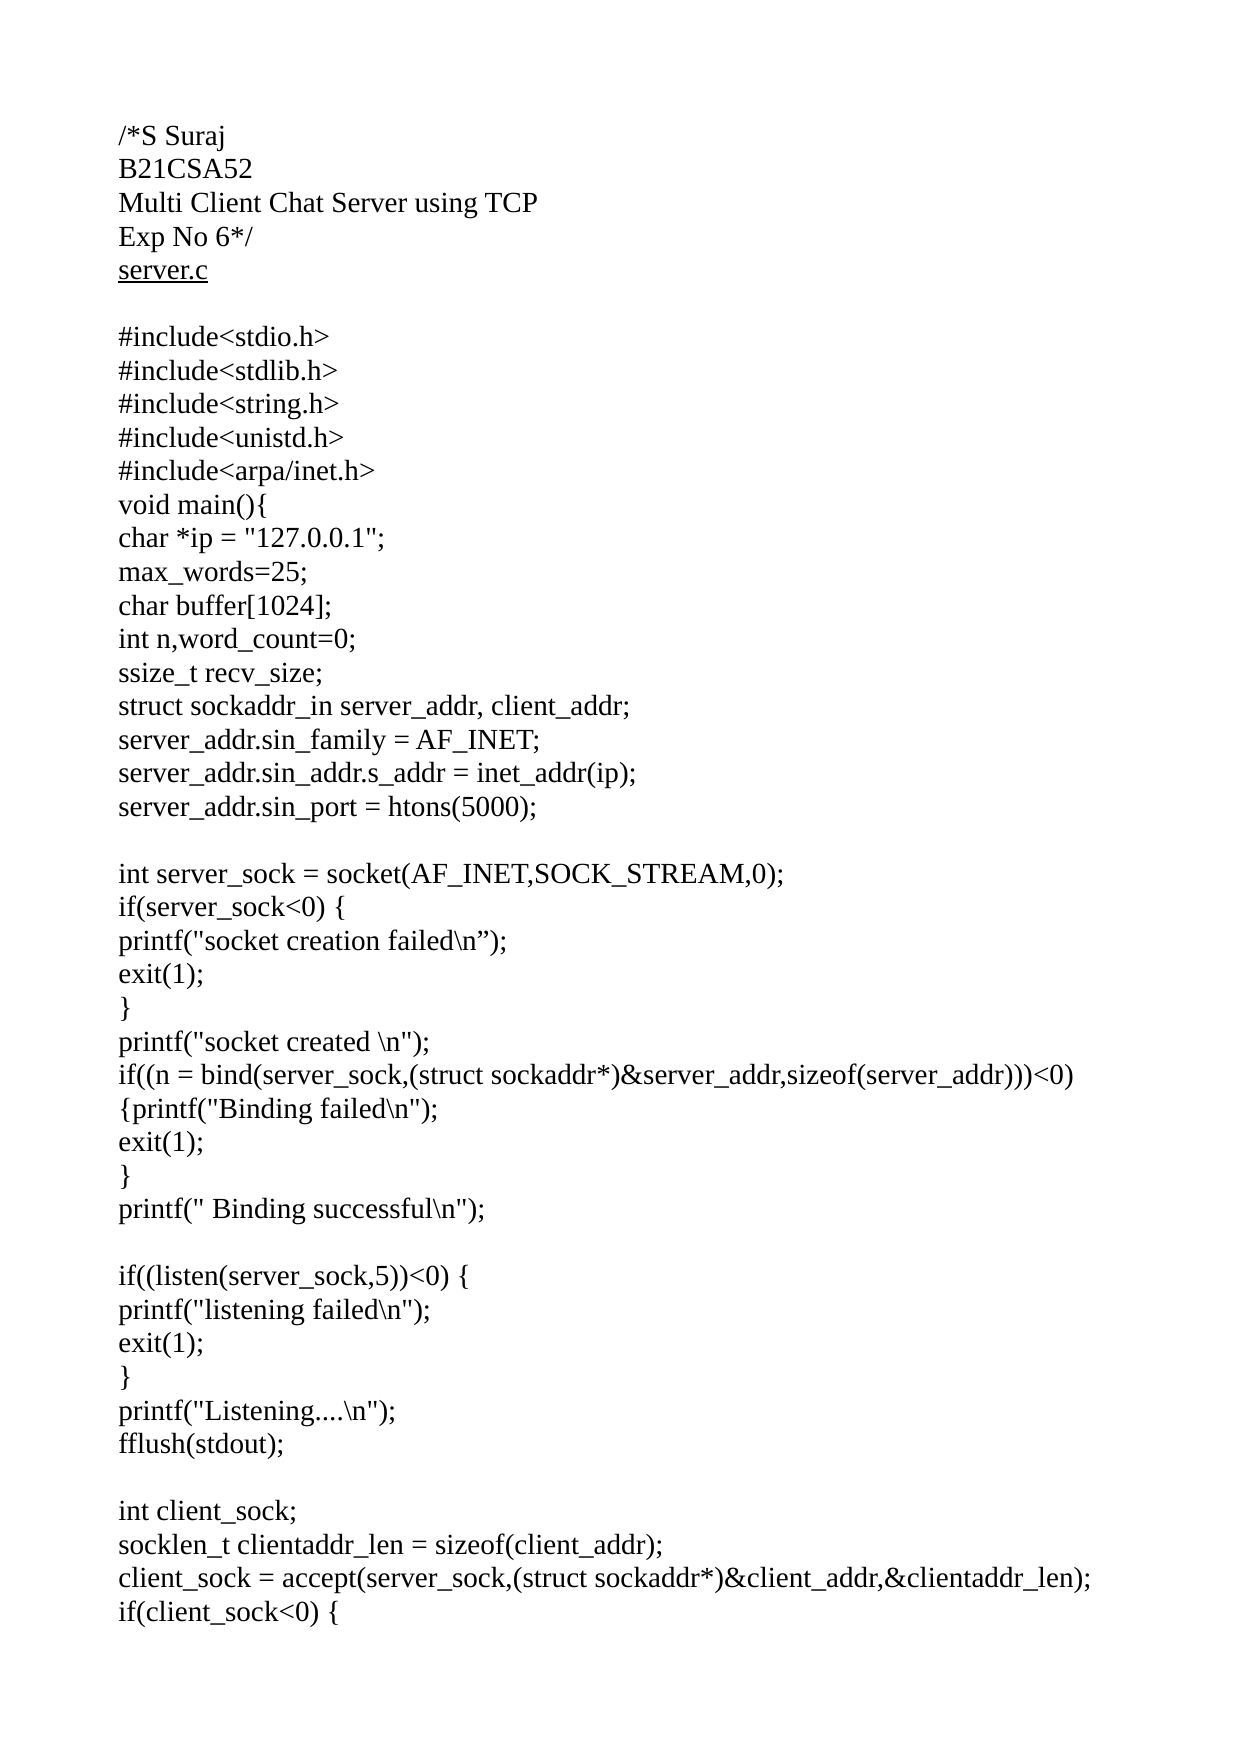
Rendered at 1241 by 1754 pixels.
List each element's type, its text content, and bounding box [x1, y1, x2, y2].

text exit(1); [118, 1326, 1122, 1359]
text Multi Client Chat Server using TCP [118, 185, 1122, 219]
text #include<string.h> [118, 386, 1122, 420]
text printf("socket creation failed\n”); [118, 923, 1122, 957]
text if((n = bind(server_sock,(struct sockaddr*)&server_addr,sizeof(server_addr)))<0) {printf("Binding failed\n"); [118, 1057, 1122, 1124]
text int n,word_count=0; [118, 621, 1122, 655]
text #include<arpa/inet.h> [118, 453, 1122, 487]
text #include<unistd.h> [118, 420, 1122, 453]
text #include<stdio.h> [118, 319, 1122, 353]
text } [118, 990, 1122, 1024]
text server_addr.sin_family = AF_INET; [118, 722, 1122, 755]
text server_addr.sin_addr.s_addr = inet_addr(ip); [118, 755, 1122, 789]
text exit(1); [118, 1124, 1122, 1158]
text server.c [118, 252, 1122, 286]
text Exp No 6*/ [118, 219, 1122, 252]
text char buffer[1024]; [118, 588, 1122, 621]
text printf("listening failed\n"); [118, 1292, 1122, 1326]
text char *ip = "127.0.0.1"; [118, 521, 1122, 554]
text B21CSA52 [118, 152, 1122, 185]
text if((listen(server_sock,5))<0) { [118, 1258, 1122, 1292]
text if(server_sock<0) { [118, 889, 1122, 923]
text exit(1); [118, 957, 1122, 990]
text struct sockaddr_in server_addr, client_addr; [118, 688, 1122, 722]
text client_sock = accept(server_sock,(struct sockaddr*)&client_addr,&clientaddr_len); [118, 1560, 1122, 1594]
text } [118, 1359, 1122, 1393]
text printf(" Binding successful\n"); [118, 1191, 1122, 1225]
text server_addr.sin_port = htons(5000); [118, 789, 1122, 822]
text printf("socket created \n"); [118, 1024, 1122, 1057]
text } [118, 1158, 1122, 1191]
text void main(){ [118, 487, 1122, 521]
text /*S Suraj [118, 118, 1122, 152]
text int client_sock; [118, 1493, 1122, 1527]
text int server_sock = socket(AF_INET,SOCK_STREAM,0); [118, 856, 1122, 889]
text fflush(stdout); [118, 1426, 1122, 1460]
text #include<stdlib.h> [118, 353, 1122, 386]
text max_words=25; [118, 554, 1122, 588]
text printf("Listening....\n"); [118, 1393, 1122, 1426]
text ssize_t recv_size; [118, 655, 1122, 688]
text socklen_t clientaddr_len = sizeof(client_addr); [118, 1527, 1122, 1560]
text if(client_sock<0) { [118, 1594, 1122, 1627]
